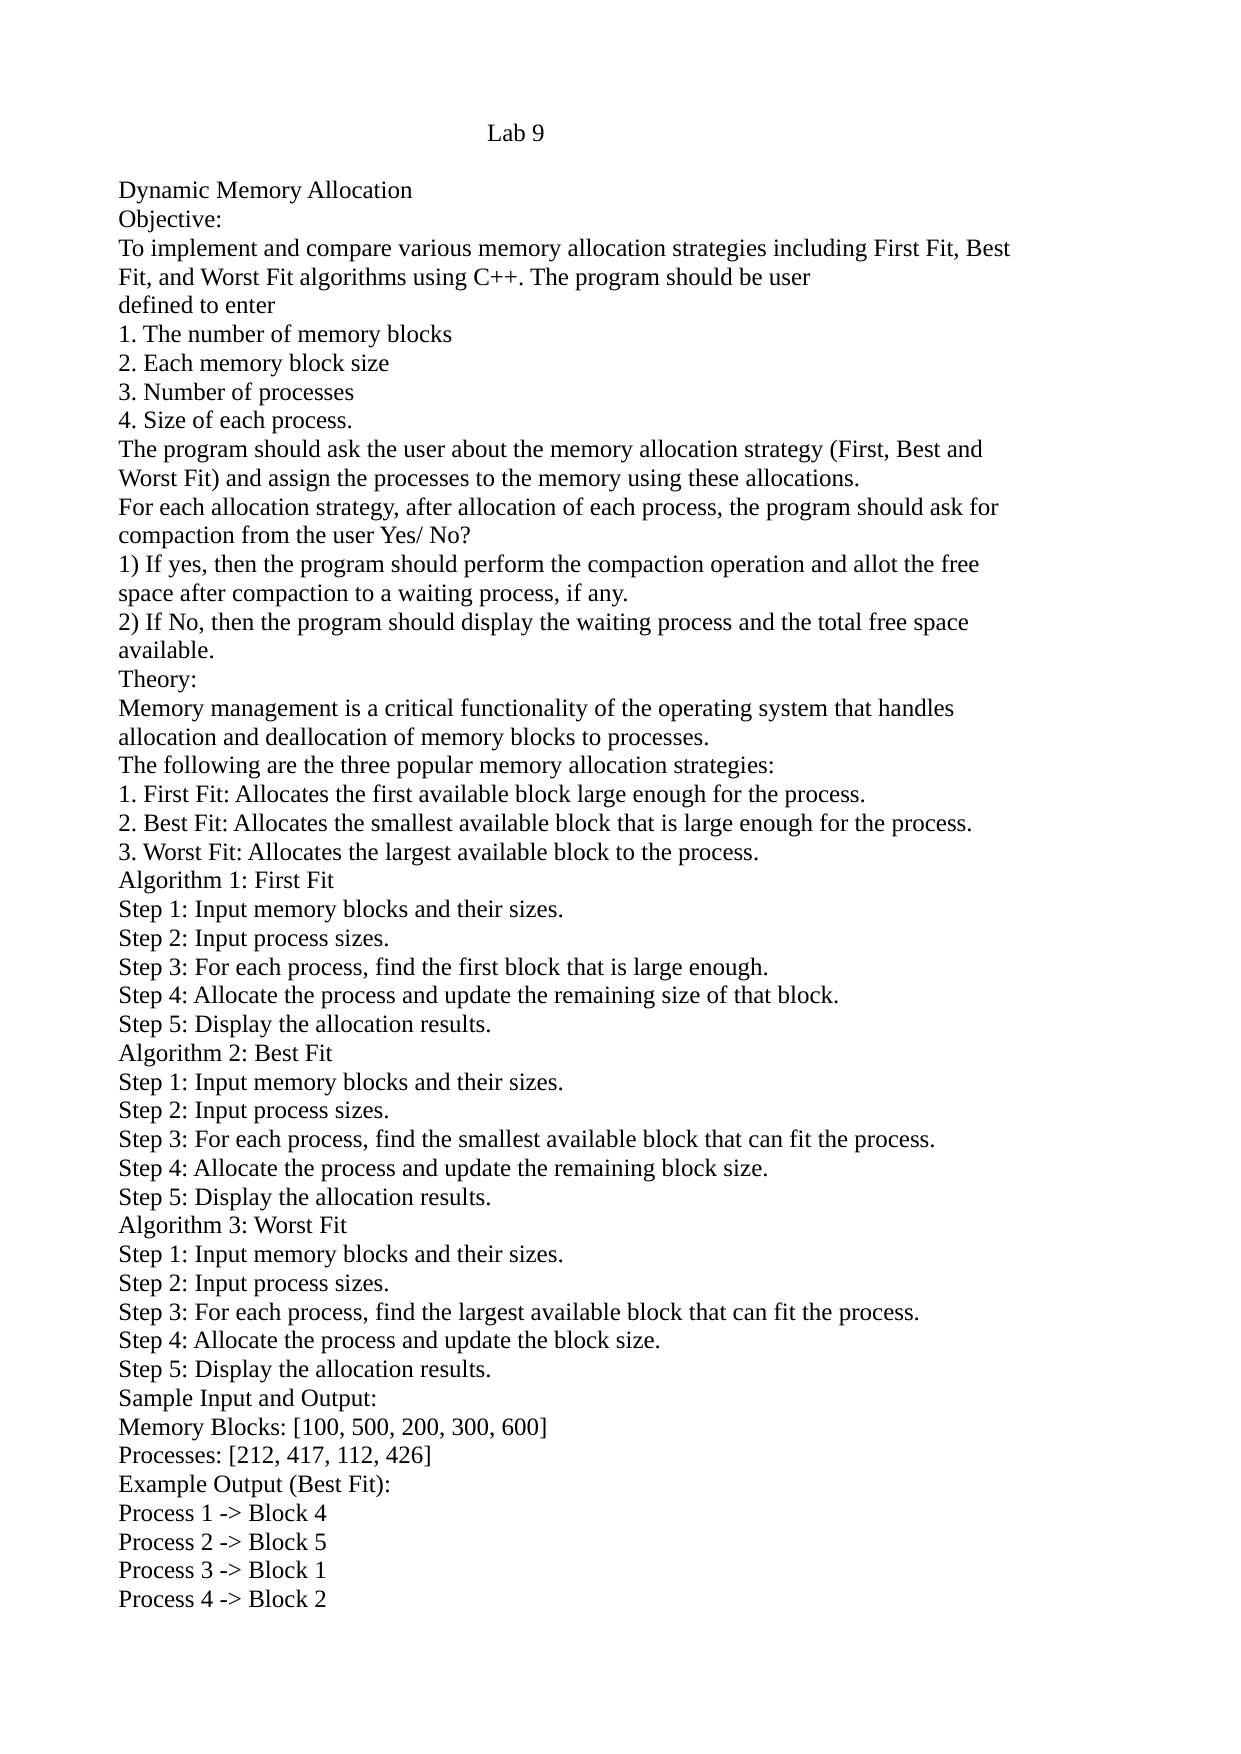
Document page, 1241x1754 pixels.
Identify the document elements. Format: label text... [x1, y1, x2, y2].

text 4. Size of each process. [118, 406, 1122, 434]
text 2) If No, then the program should display the waiting process and the total free space [118, 607, 1122, 636]
text available. [118, 636, 1122, 664]
text Worst Fit) and assign the processes to the memory using these allocations. [118, 463, 1122, 492]
text Algorithm 3: Worst Fit [118, 1211, 1122, 1239]
text The following are the three popular memory allocation strategies: [118, 751, 1122, 779]
text Process 4 -> Block 2 [118, 1584, 1122, 1613]
text Process 2 -> Block 5 [118, 1527, 1122, 1556]
text Step 3: For each process, find the largest available block that can fit the process. [118, 1297, 1122, 1326]
text 3. Number of processes [118, 377, 1122, 406]
text compaction from the user Yes/ No? [118, 521, 1122, 549]
text allocation and deallocation of memory blocks to processes. [118, 722, 1122, 751]
text Step 1: Input memory blocks and their sizes. [118, 1067, 1122, 1096]
text Step 5: Display the allocation results. [118, 1354, 1122, 1383]
text Step 1: Input memory blocks and their sizes. [118, 1239, 1122, 1268]
text Objective: [118, 204, 1122, 233]
text Theory: [118, 664, 1122, 693]
text Step 4: Allocate the process and update the remaining size of that block. [118, 981, 1122, 1009]
text Memory Blocks: [100, 500, 200, 300, 600] [118, 1412, 1122, 1441]
text 2. Each memory block size [118, 348, 1122, 377]
text 1. First Fit: Allocates the first available block large enough for the process. [118, 779, 1122, 808]
text 1. The number of memory blocks [118, 319, 1122, 348]
text defined to enter [118, 291, 1122, 319]
text Step 3: For each process, find the first block that is large enough. [118, 952, 1122, 981]
text Algorithm 2: Best Fit [118, 1038, 1122, 1067]
text Memory management is a critical functionality of the operating system that handles [118, 693, 1122, 722]
text Step 5: Display the allocation results. [118, 1009, 1122, 1038]
text 2. Best Fit: Allocates the smallest available block that is large enough for the process. [118, 808, 1122, 837]
text 1) If yes, then the program should perform the compaction operation and allot the free [118, 549, 1122, 578]
text Algorithm 1: First Fit [118, 866, 1122, 894]
text Step 5: Display the allocation results. [118, 1182, 1122, 1211]
text Sample Input and Output: [118, 1383, 1122, 1412]
text Lab 9 [118, 118, 1122, 147]
text Step 4: Allocate the process and update the block size. [118, 1326, 1122, 1354]
text Step 2: Input process sizes. [118, 1096, 1122, 1124]
text To implement and compare various memory allocation strategies including First Fit, Best [118, 233, 1122, 262]
text Step 1: Input memory blocks and their sizes. [118, 894, 1122, 923]
text The program should ask the user about the memory allocation strategy (First, Best and [118, 434, 1122, 463]
text Example Output (Best Fit): [118, 1469, 1122, 1498]
text Processes: [212, 417, 112, 426] [118, 1441, 1122, 1469]
text For each allocation strategy, after allocation of each process, the program should ask for [118, 492, 1122, 521]
text Process 1 -> Block 4 [118, 1498, 1122, 1527]
text Step 2: Input process sizes. [118, 923, 1122, 952]
text Step 2: Input process sizes. [118, 1268, 1122, 1297]
text Dynamic Memory Allocation [118, 176, 1122, 204]
text space after compaction to a waiting process, if any. [118, 578, 1122, 607]
text Step 4: Allocate the process and update the remaining block size. [118, 1153, 1122, 1182]
text Process 3 -> Block 1 [118, 1556, 1122, 1584]
text Step 3: For each process, find the smallest available block that can fit the process. [118, 1124, 1122, 1153]
text 3. Worst Fit: Allocates the largest available block to the process. [118, 837, 1122, 866]
text Fit, and Worst Fit algorithms using C++. The program should be user [118, 262, 1122, 291]
